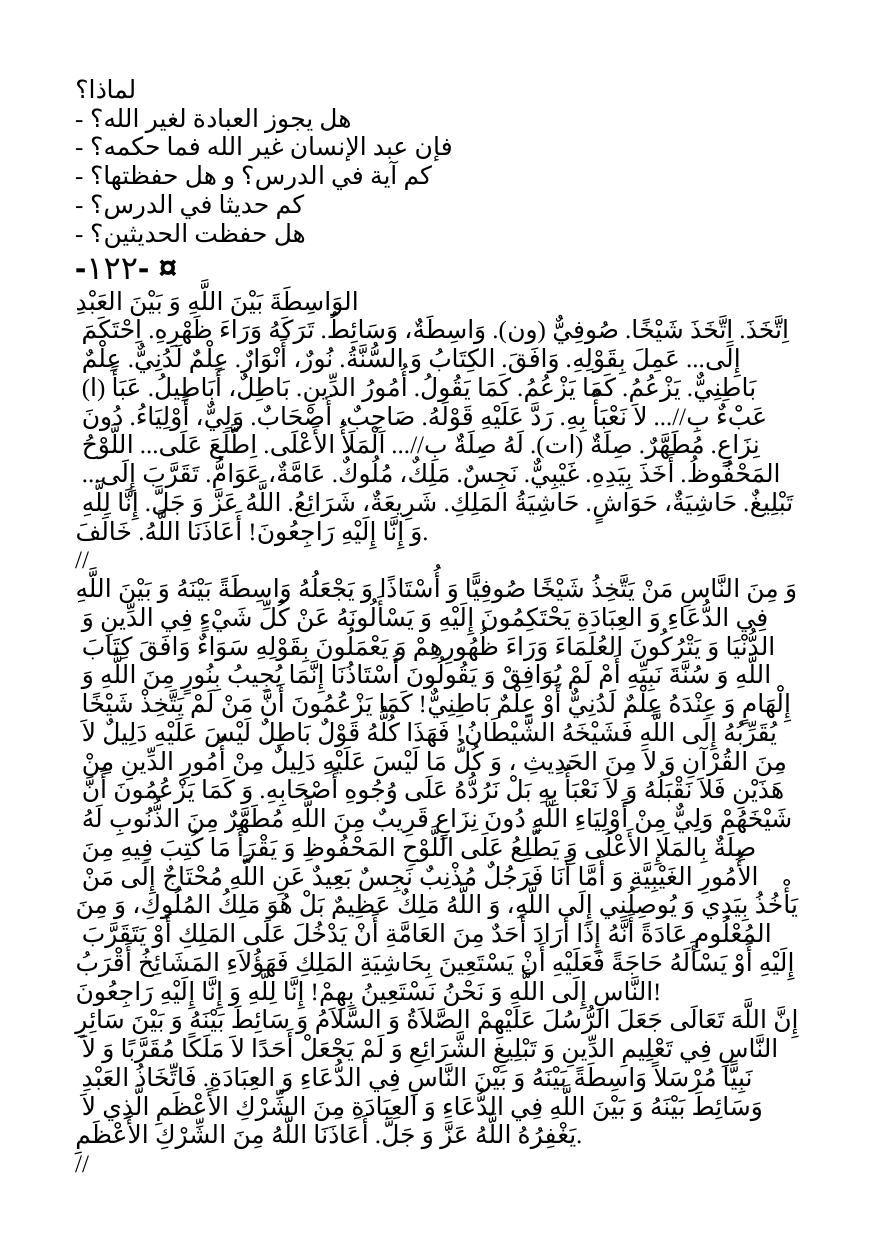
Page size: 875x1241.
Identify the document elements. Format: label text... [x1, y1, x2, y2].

text وَ مِنَ النَّاسِ مَنْ يَتَّخِذُ شَيْخًا صُوفِيًّا وَ أُسْتَاذًا وَ يَجْعَلُهُ وَاسِطَةً بَيْنَهُ وَ بَيْنَ اللَّهِ فِي الدُّعَاءِ وَ العِبَادَةِ يَحْتَكِمُونَ إِلَيْهِ وَ يَسْأَلُونَهُ عَنْ كُلِّ شَيْءٍ فِي الدِّينِ وَ الدُّنْيَا وَ يَتْرُكُونَ العُلَمَاءَ وَرَاءَ ظُهُورِهِمْ وَ يَعْمَلُونَ بِقَوْلِهِ سَوَاءٌ وَافَقَ كِتَابَ اللَّهِ وَ سُنَّةَ نَبِيِّهِ أَمْ لَمْ يُوَافِقْ وَ يَقُولُونَ أُسْتَاذُنَا إِنَّمَا يُجِيبُ بِنُورٍ مِنَ اللَّهِ وَ إِلْهَامٍ وَ عِنْدَهُ عِلْمٌ لَدُنِيٌّ أَوْ عِلْمٌ بَاطِنِيٌّ! كَمَا يَزْعُمُونَ أَنَّ مَنْ لَمْ يَتَّخِذْ شَيْخًا يُقَرِّبُهُ إِلَى اللَّهِ فَشَيْخَهُ الشَّيْطَانُ! فَهَذَا كُلُّهُ قَوْلٌ بَاطِلٌ لَيْسَ عَلَيْهِ دَلِيلٌ لاَ مِنَ القُرْآنِ وَ لاَ مِنَ الحَدِيثِ ، وَ كُلُّ مَا لَيْسَ عَلَيْهِ دَلِيلٌ مِنْ أُمُورِ الدِّينِ مِنْ هَذَيْنِ فَلاَ نَقْبَلُهُ وَ لاَ نَعْبَأُ بِهِ بَلْ نَرُدُّهُ عَلَى وُجُوهِ أَصْحَابِهِ. وَ كَمَا يَزْعُمُونَ أَنَّ شَيْخَهُمْ وَلِيٌّ مِنْ أَوْلِيَاءِ اللَّهِ دُونَ نِزَاعٍ قَرِيبٌ مِنَ اللَّهِ مُطَهَّرٌ مِنَ الذُّنُوبِ لَهُ صِلَةٌ بِالمَلَإِ الأَعْلَى وَِ يَطَّلِعُ عَلَى اللَّوْحِ المَحْفُوظِ وَ يَقْرَأُ مَا كُتِبَ فِيهِ مِنَ الأُمُورِ الغَيْبِيَّةِ وَ أَمَّا أَنَا فَرَجُلٌ مُذْنِبٌ نَجِسٌ بَعِيدٌ عَنِ اللَّهِ مُحْتَاجٌ إِلَى مَنْ يَأْخُذُ بِيَدِي وَ يُوصِلُنِي إِلَى اللَّهِ، وَ اللَّهُ مَلِكٌ عَظِيمٌ بَلْ هُوَ مَلِكُ المُلُوكِ، وَ مِنَ المُعْلُومِ عَادَةً أَنَّهُ إِذَا أَرَادَ أَحَدٌ مِنَ العَامَّةِ أَنْ يَدْخُلَ عَلَى المَلِكِ أَوْ يَتَقَرَّبَ إِلَيْهِ أَوْ يَسْأَلَهُ حَاجَةً فَعَلَيْهِ أَنْ يَسْتَعِينَ بِحَاشِيَةِ المَلِكِ فَهَؤُلاَءِ المَشَائِخُ أَقْرَبُ النَّاسِ إِلَى اللَّهِ وَ نَحْنُ نَسْتَعِينُ بِهِمْ! إِنَّا لِلَّهِ وَ إِنَّا إِلَيْهِ رَاجِعُونَ! [75, 276, 799, 707]
text -هل يجوز لنا أن نقبل ما يخالف الكتاب و السنة؟ [75, 909, 799, 937]
text -ما هي عادة الناس إذا أراد أحد من العامة أن يطلب حاجة من الملك؟ [75, 1024, 799, 1052]
text // [75, 851, 799, 880]
text أجب على الأسئلة: [75, 880, 799, 909]
text إِنَّ اللَّهَ تَعَالَى جَعَلَ الرُّسُلَ عَلَيْهِمْ الصَّلاَةُ وَ السَّلاَمُ وَ سَائِطَ بَيْنَهُ وَ بَيْنَ سَائِرِ النَّاسِ فِي تَعْلِيمِ الدِّينِ وَ تَبْلِيغِ الشَّرَائِعِ وَ لَمْ يَجْعَلْ أَحَدًا لاَ مَلَكًا مُقَرَّبًا وَ لاَ نَبِيًّا مُرْسَلاً وَاسِطَةً بَيْنَهُ وَ بَيْنَ النَّاسِ فِي الدُّعَاءِ وَ العِبَادَةِ. فَاتِّخَاذُ العَبْدِ وَسَائِطَ بَيْنَهُ وَ بَيْنَ اللَّهِ فِي الدُّعَاءِ وَ العِبَادَةِ مِنَ الشِّرْكِ الأَعْظَمِ الَّذِي لاَ يَغْفِرُهُ اللَّهُ عَزَّ وَ جَلَّ. أَعَاذَنَا اللَّهُ مِنَ الشِّرْكِ الأَعْظَمِ. [75, 707, 799, 851]
text اِتَّخَذَ. اِتَّخَذَ شَيْخًا. صُوفِيٌّ (ون). وَاسِطَةٌ، وَسَائِطُ. تَرَكَهُ وَرَاءَ ظَهْرِهِ. اِحْتَكَمَ إِلَى... عَمِلَ بِقَوْلِهِ. وَافَقَ. الكِتَابُ وَ السُّنَّةُ. نُورٌ، أَنْوَارٌ. عِلْمٌ لَدُنِيٌّ. عِلْمٌ بَاطِنِيٌّ. يَزْعُمُ. كَمَا يَزْعُمُ. كَمَا يَقُولُ. أُمُورُ الدِّينِ. بَاطِلٌ، أَبَاطِيلُ. عَبَأَ (ا) عَبْءٌ بِ//... لاَ نَعْبَأُ بِهِ. رَدَّ عَلَيْهِ قَوْلَهُ. صَاحِبٌ، أَصْحَابٌ. وَلِيٌّ، أَوْلِيَاءُ. دُونَ نِزَاعٍ. مُطَهَّرٌ. صِلَةٌ (ات). لَهُ صِلَةٌ بِ//... اَلْمَلَأُ الأَعْلَى. اِطَّلَعَ عَلَى... اللَّوْحُ المَحْفُوظُ. أَخَذَ بِيَدِهِ. غَيْبِيٌّ. نَجِسٌ. مَلِكٌ، مُلُوكٌ. عَامَّةٌ، عَوَامُّ. تَقَرَّبَ إِلَى... تَبْلِيغٌ. حَاشِيَةٌ، حَوَاشٍ. حَاشِيَةُ المَلِكِ. شَرِيعَةٌ، شَرَائِعُ. اللَّهُ عَزَّ وَ جَلَّ. إِنَّا لِلَّهِ وَ إِنَّا إِلَيْهِ رَاجِعُونَ! أَعَاذَنَا اللَّهُ. خَالَفَ. [75, 75, 799, 247]
text // [75, 247, 799, 276]
text -و ما الشيء الذي لم يجعل الله بينه و بين الناس وسائط فيه؟ [75, 1139, 799, 1167]
text -ما الشيء الذي جعل الله بينه و بين الناس وسائط فيه؟ [75, 1110, 799, 1139]
text -هل جعل اللّه وسائط بينه و بين الناس؟ [75, 1081, 799, 1110]
text -هل يجب علينا أن نقبل ما ليس عليه دليل من الكتاب و السنة؟ [75, 937, 799, 966]
text -هل تجري هذه العادة بين العبد و بين ربّه؟ [75, 1052, 799, 1081]
text -إن قال أحد من المريدين اتبع قول أستاذي و إن خالف الكتاب و السنة فما حكمه؟ [75, 966, 799, 1024]
